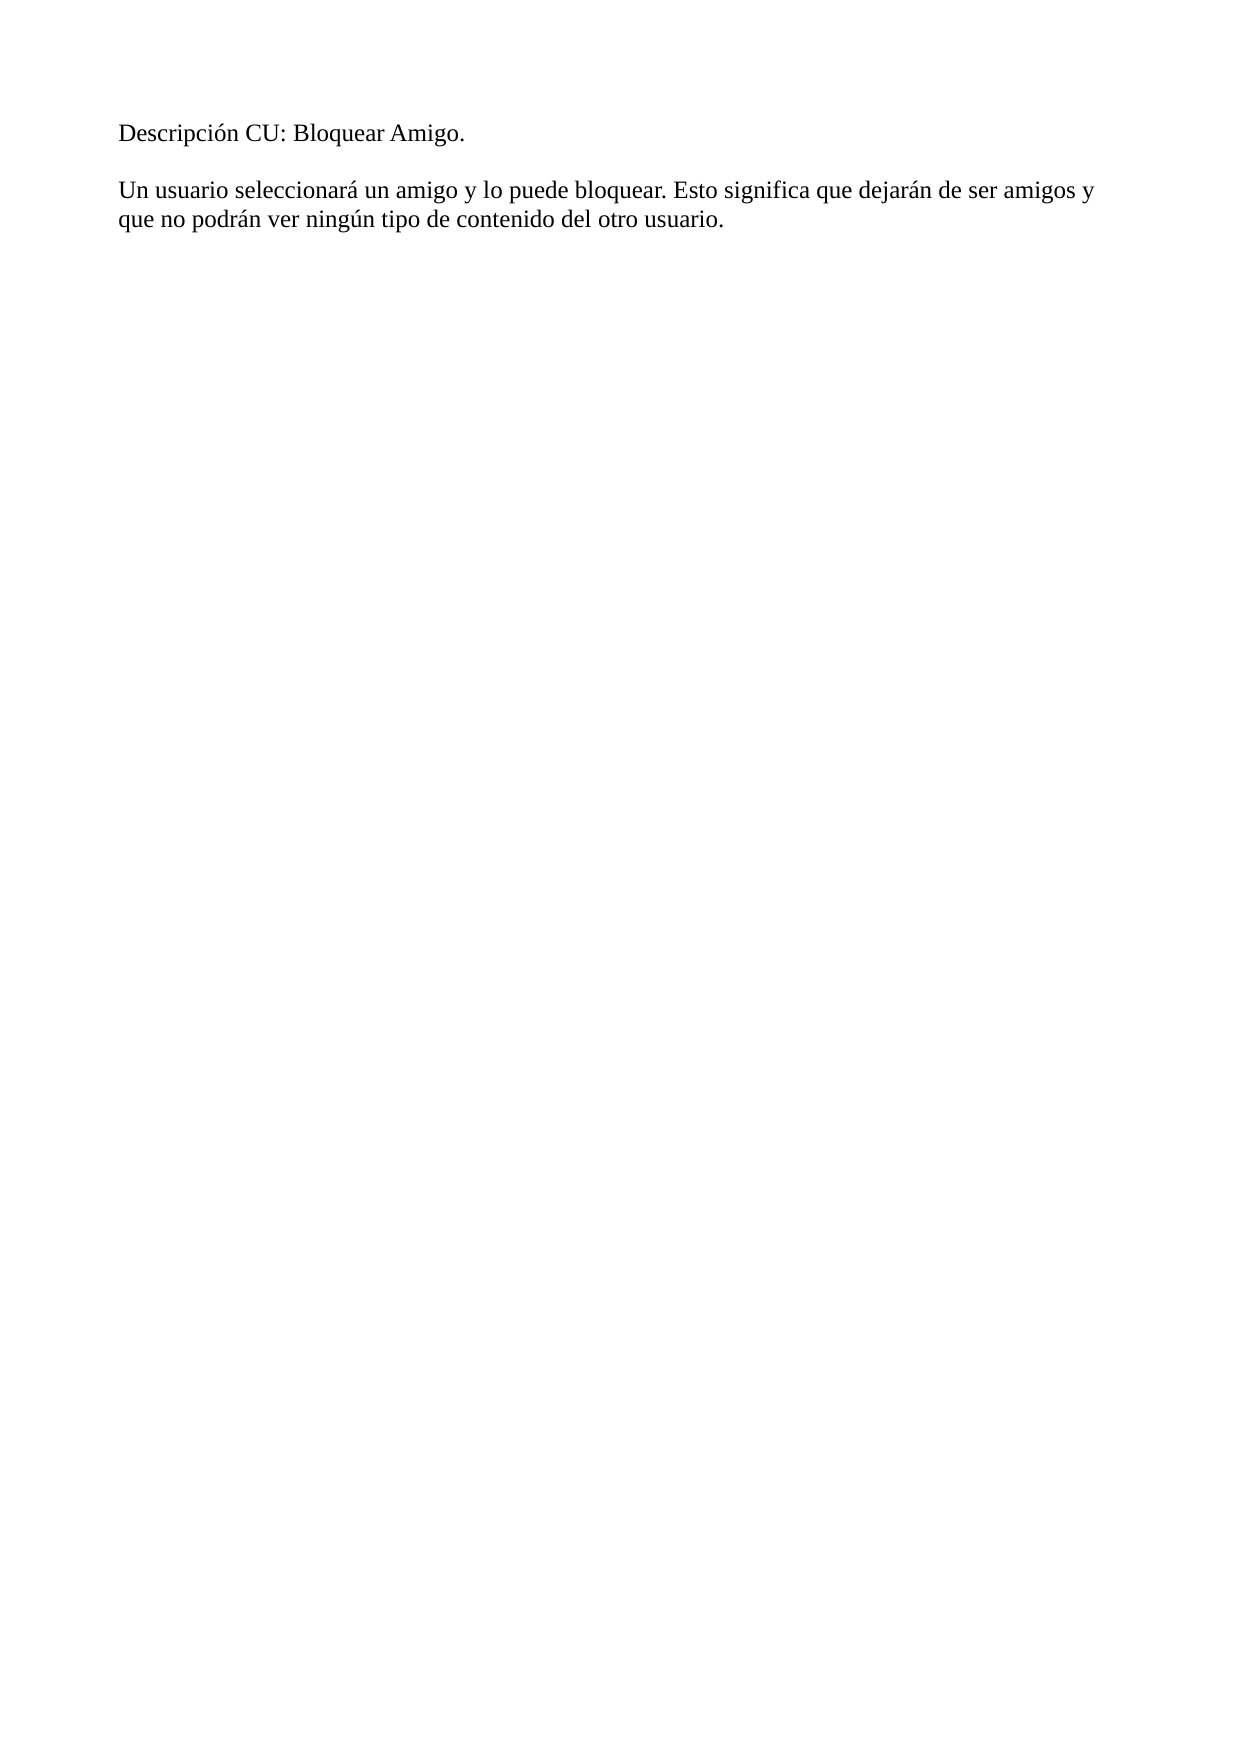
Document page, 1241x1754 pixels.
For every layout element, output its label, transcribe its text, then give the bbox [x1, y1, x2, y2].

text Descripción CU: Bloquear Amigo. [118, 118, 1122, 147]
text Un usuario seleccionará un amigo y lo puede bloquear. Esto significa que dejarán de ser amigos y que no podrán ver ningún tipo de contenido del otro usuario. [118, 176, 1122, 233]
